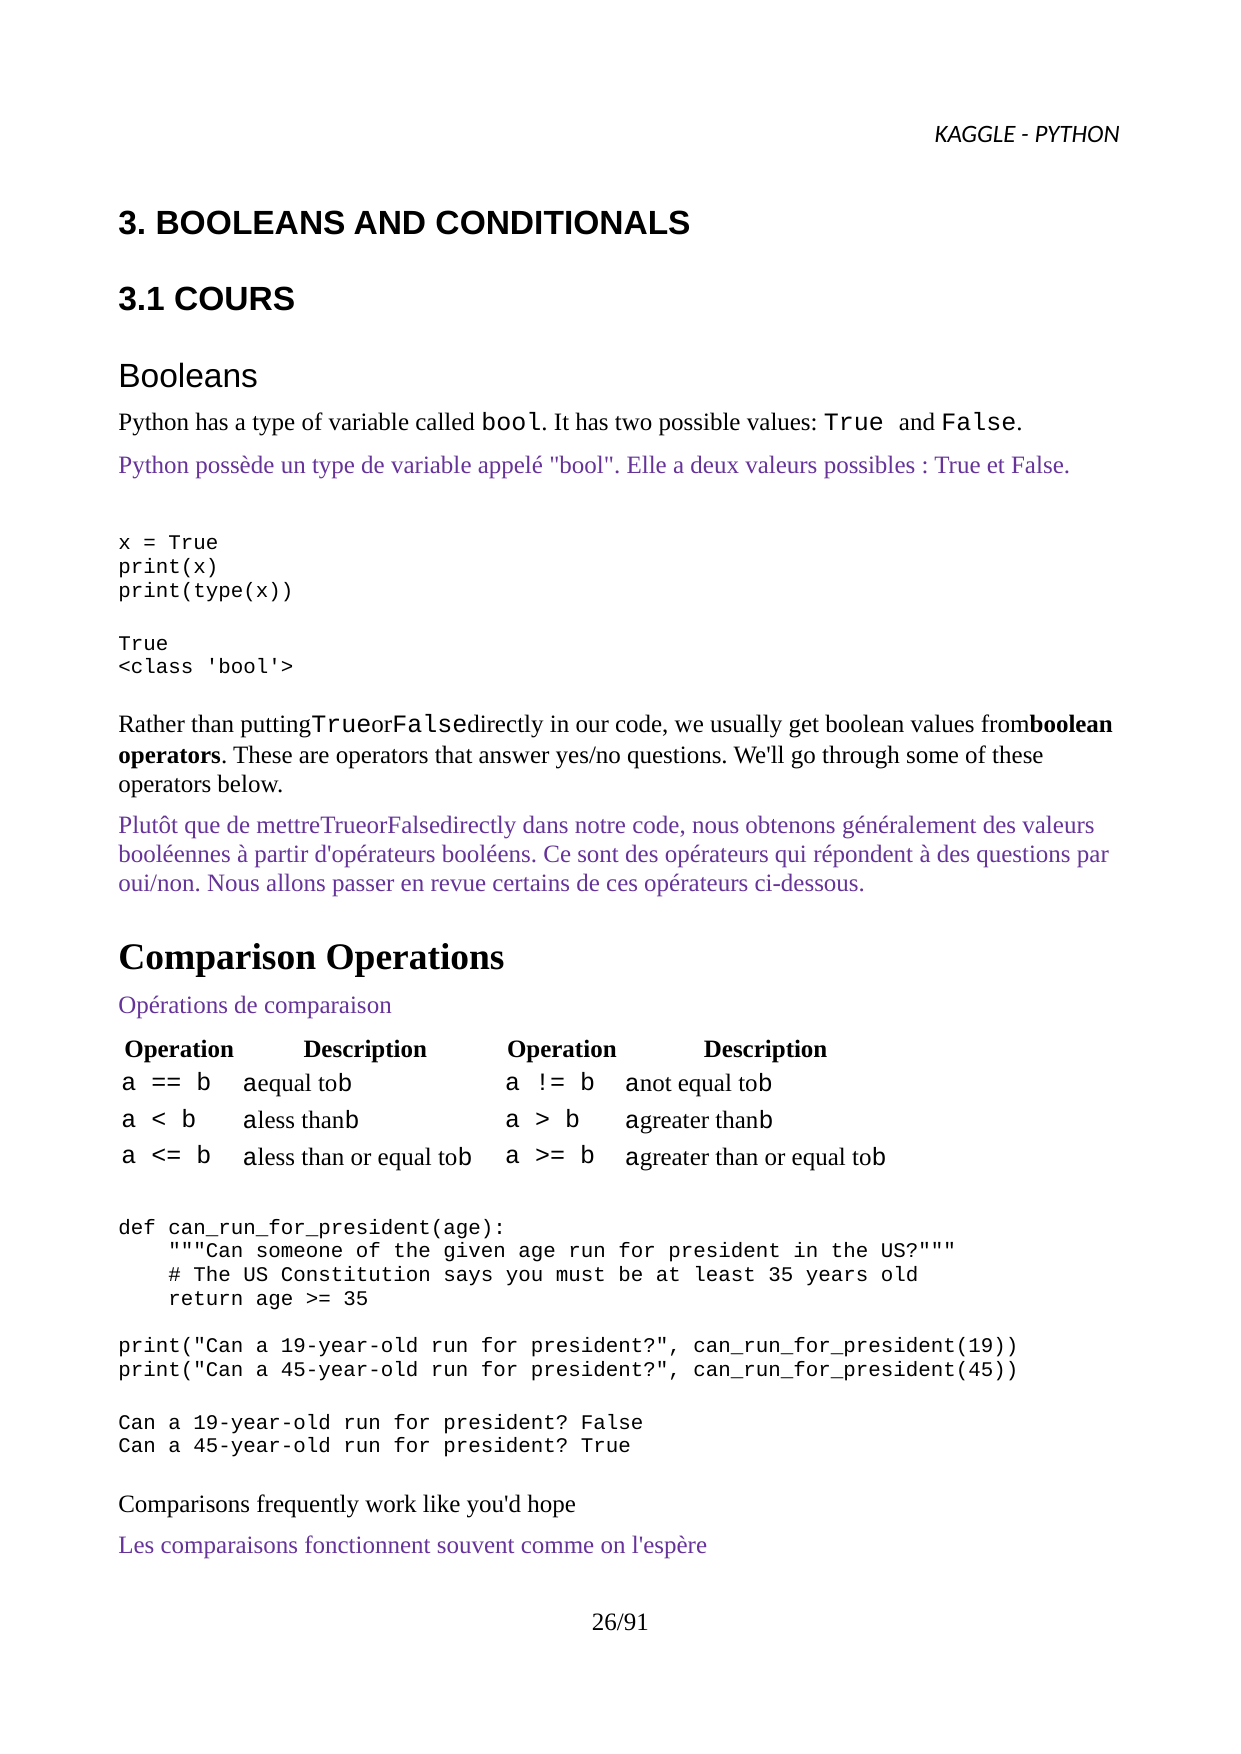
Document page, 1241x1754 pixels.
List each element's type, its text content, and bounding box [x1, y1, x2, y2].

table_header Description [240, 1031, 490, 1066]
table_header Operation [118, 1031, 239, 1066]
table_cell a == b [118, 1066, 239, 1102]
table_cell [490, 1102, 502, 1139]
subtitle Comparison Operations [118, 934, 1122, 977]
text Les comparaisons fonctionnent souvent comme on l'espère [118, 1530, 1122, 1559]
table_cell agreater than or equal tob [622, 1139, 909, 1176]
table_cell a < b [118, 1102, 239, 1139]
table_cell [490, 1066, 502, 1102]
text def can_run_for_president(age): [118, 1217, 1122, 1241]
table_cell anot equal tob [622, 1066, 909, 1102]
table_cell [490, 1139, 502, 1176]
text print("Can a 45-year-old run for president?", can_run_for_president(45)) [118, 1359, 1122, 1382]
text return age >= 35 [118, 1288, 1122, 1311]
table_cell a != b [502, 1066, 622, 1102]
table_cell a <= b [118, 1139, 239, 1176]
table_cell aless thanb [240, 1102, 490, 1139]
subtitle 3.1 COURS [118, 279, 1122, 318]
subtitle Booleans [118, 355, 1122, 394]
text """Can someone of the given age run for president in the US?""" [118, 1241, 1122, 1264]
table_cell agreater thanb [622, 1102, 909, 1139]
table_cell a > b [502, 1102, 622, 1139]
table_header [490, 1031, 502, 1066]
text Comparisons frequently work like you'd hope [118, 1489, 1122, 1517]
table_cell a >= b [502, 1139, 622, 1176]
text True [118, 633, 1122, 656]
text print(type(x)) [118, 580, 1122, 603]
text Can a 45-year-old run for president? True [118, 1436, 1122, 1459]
text <class 'bool'> [118, 656, 1122, 680]
text print(x) [118, 556, 1122, 580]
text print("Can a 19-year-old run for president?", can_run_for_president(19)) [118, 1335, 1122, 1359]
text x = True [118, 532, 1122, 556]
table_cell aless than or equal tob [240, 1139, 490, 1176]
text Can a 19-year-old run for president? False [118, 1412, 1122, 1436]
text Opérations de comparaison [118, 990, 1122, 1018]
table_header Operation [502, 1031, 622, 1066]
table_cell aequal tob [240, 1066, 490, 1102]
text Python has a type of variable called bool. It has two possible values: True and False. [118, 407, 1122, 437]
text Plutôt que de mettreTrueorFalsedirectly dans notre code, nous obtenons généralement des valeurs booléennes à partir d'opérateurs booléens. Ce sont des opérateurs qui répondent à des questions par oui/non. Nous allons passer en revue certains de ces opérateurs ci-dessous. [118, 810, 1122, 897]
text Python possède un type de variable appelé "bool". Elle a deux valeurs possibles : True et False. [118, 450, 1122, 479]
text # The US Constitution says you must be at least 35 years old [118, 1264, 1122, 1288]
text Rather than puttingTrueorFalsedirectly in our code, we usually get boolean values fromboolean operators. These are operators that answer yes/no questions. We'll go through some of these operators below. [118, 709, 1122, 798]
table_header Description [622, 1031, 909, 1066]
subtitle 3. BOOLEANS AND CONDITIONALS [118, 203, 1122, 242]
